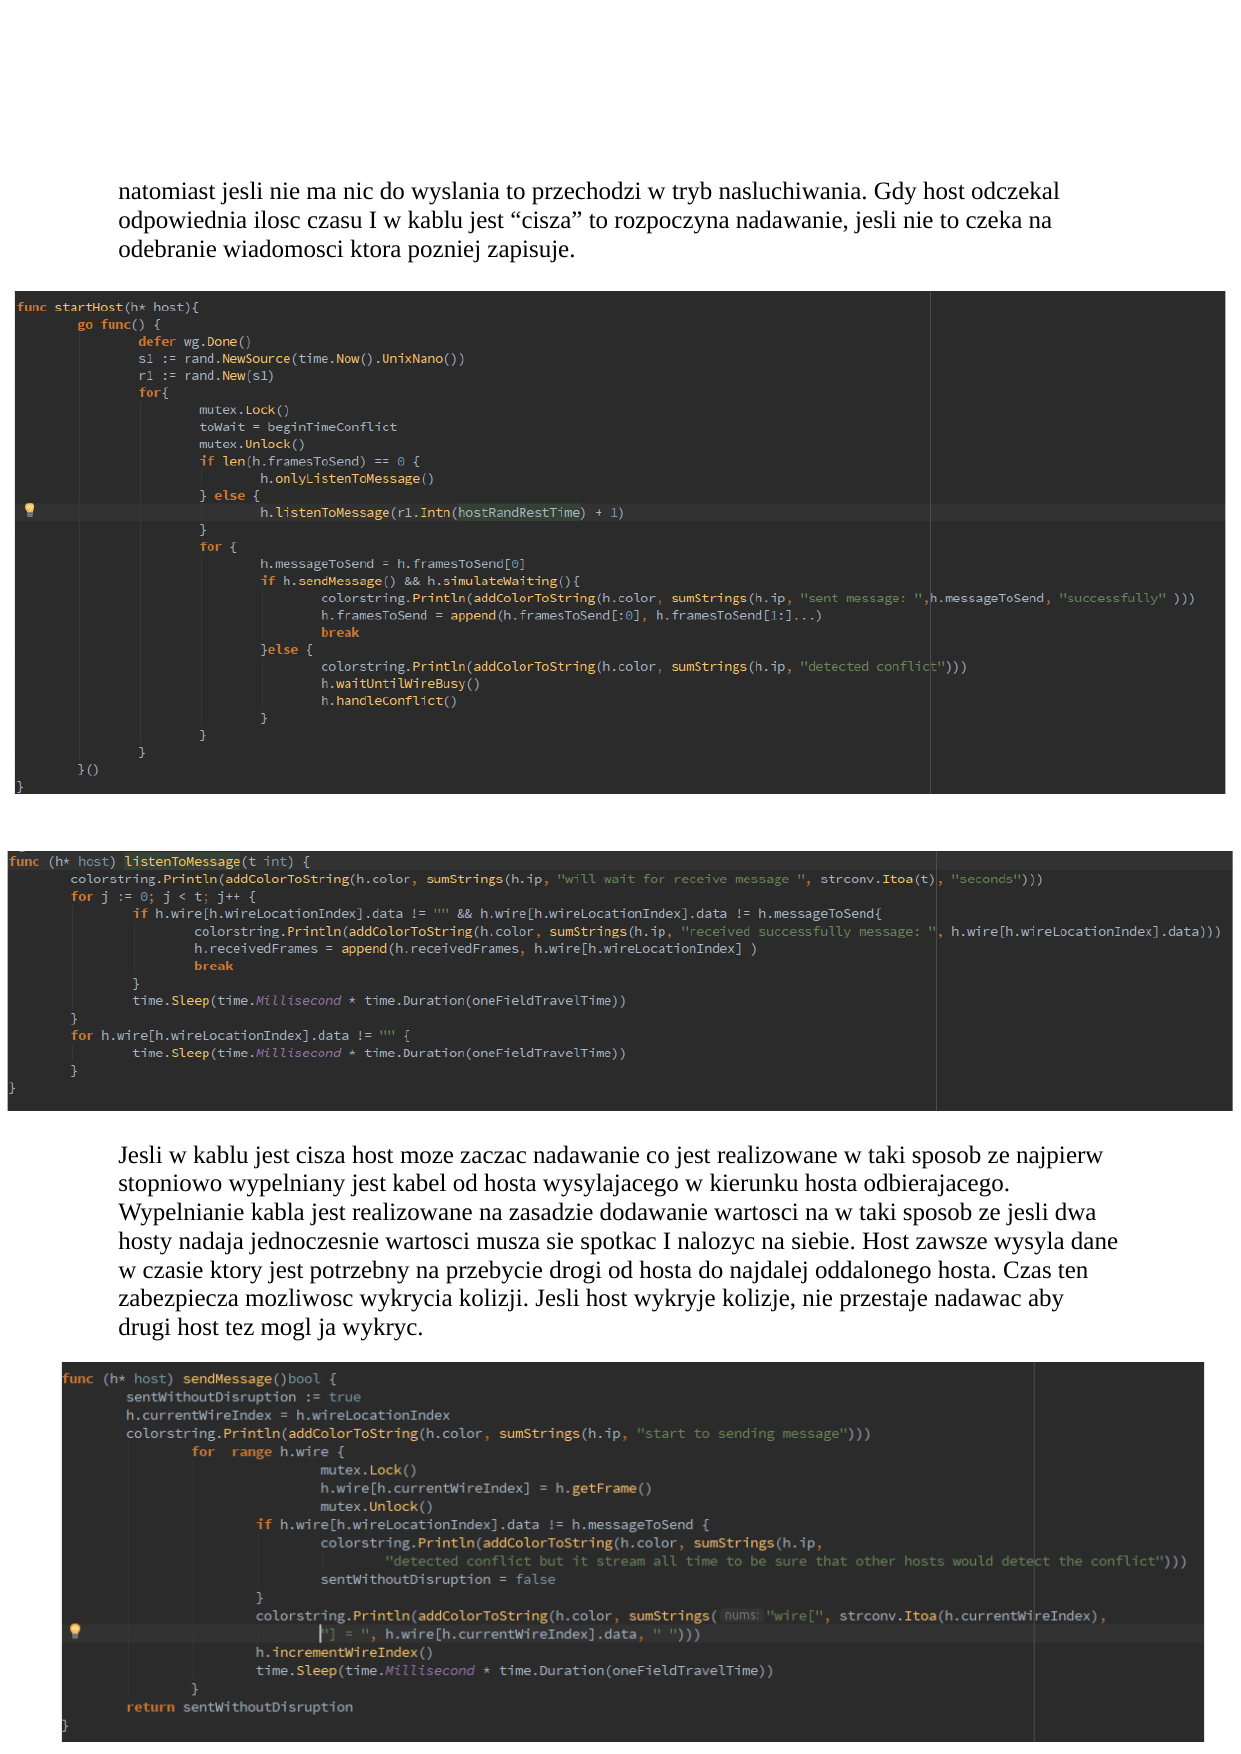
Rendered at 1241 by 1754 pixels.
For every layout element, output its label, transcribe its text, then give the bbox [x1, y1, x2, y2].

picture [61, 1362, 1205, 1742]
picture [7, 851, 1233, 1111]
picture [14, 291, 1226, 794]
text natomiast jesli nie ma nic do wyslania to przechodzi w tryb nasluchiwania. Gdy host odczekal odpowiednia ilosc czasu I w kablu jest “cisza” to rozpoczyna nadawanie, jesli nie to czeka na odebranie wiadomosci ktora pozniej zapisuje. [118, 176, 1122, 263]
text Jesli w kablu jest cisza host moze zaczac nadawanie co jest realizowane w taki sposob ze najpierw stopniowo wypelniany jest kabel od hosta wysylajacego w kierunku hosta odbierajacego. Wypelnianie kabla jest realizowane na zasadzie dodawanie wartosci na w taki sposob ze jesli dwa hosty nadaja jednoczesnie wartosci musza sie spotkac I nalozyc na siebie. Host zawsze wysyla dane w czasie ktory jest potrzebny na przebycie drogi od hosta do najdalej oddalonego hosta. Czas ten zabezpiecza mozliwosc wykrycia kolizji. Jesli host wykryje kolizje, nie przestaje nadawac aby drugi host tez mogl ja wykryc. [118, 1140, 1122, 1341]
